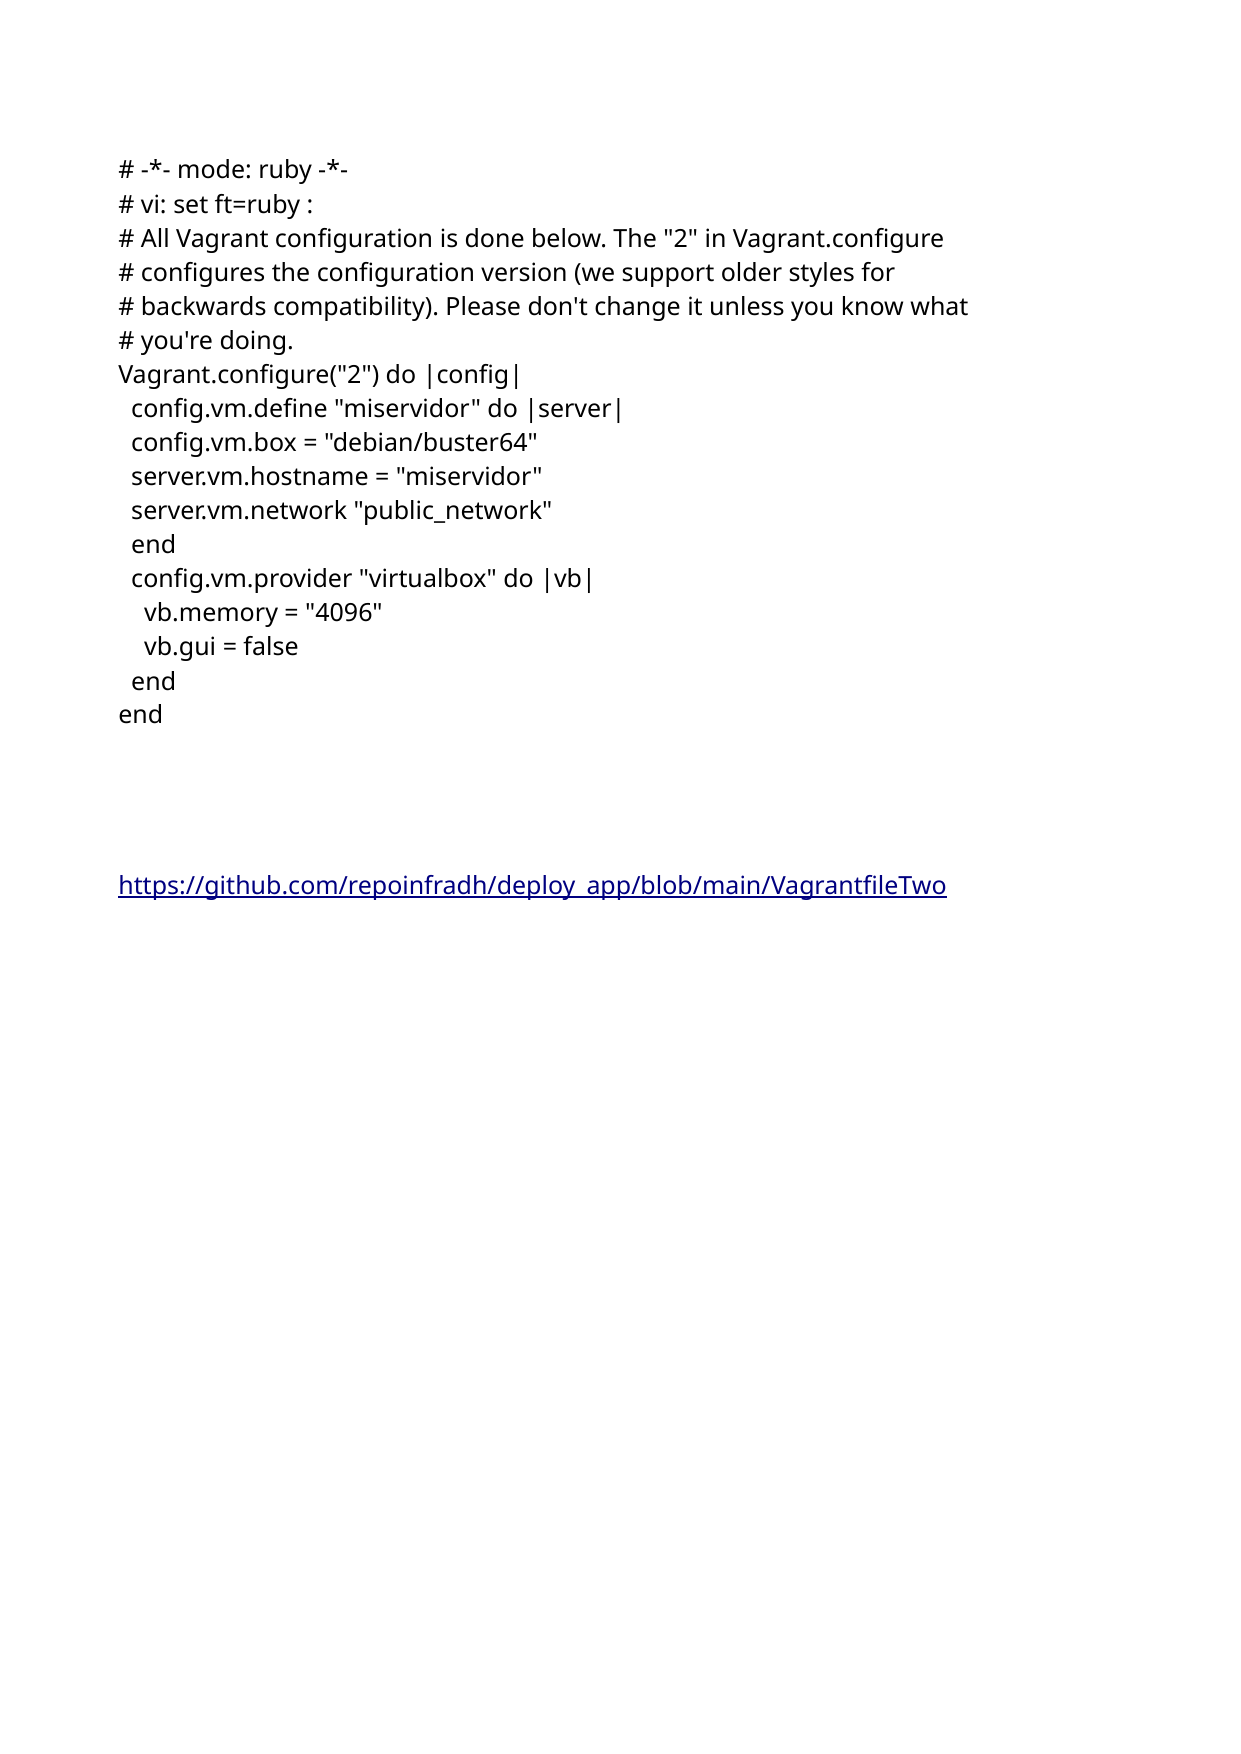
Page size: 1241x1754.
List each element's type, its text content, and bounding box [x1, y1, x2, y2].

text config.vm.box = "debian/buster64" [118, 425, 1122, 459]
text config.vm.provider "virtualbox" do |vb| [118, 561, 1122, 595]
text # vi: set ft=ruby : [118, 186, 1122, 220]
text # configures the configuration version (we support older styles for [118, 254, 1122, 288]
text # backwards compatibility). Please don't change it unless you know what [118, 288, 1122, 322]
text end [118, 663, 1122, 697]
text # -*- mode: ruby -*- [118, 152, 1122, 186]
text # you're doing. [118, 322, 1122, 357]
text vb.gui = false [118, 629, 1122, 663]
text https://github.com/repoinfradh/deploy_app/blob/main/VagrantfileTwo [118, 867, 1122, 902]
text end [118, 697, 1122, 731]
text server.vm.hostname = "miservidor" [118, 459, 1122, 493]
text config.vm.define "miservidor" do |server| [118, 391, 1122, 425]
text # All Vagrant configuration is done below. The "2" in Vagrant.configure [118, 220, 1122, 254]
text Vagrant.configure("2") do |config| [118, 357, 1122, 391]
text server.vm.network "public_network" [118, 493, 1122, 527]
text vb.memory = "4096" [118, 595, 1122, 629]
text end [118, 527, 1122, 561]
